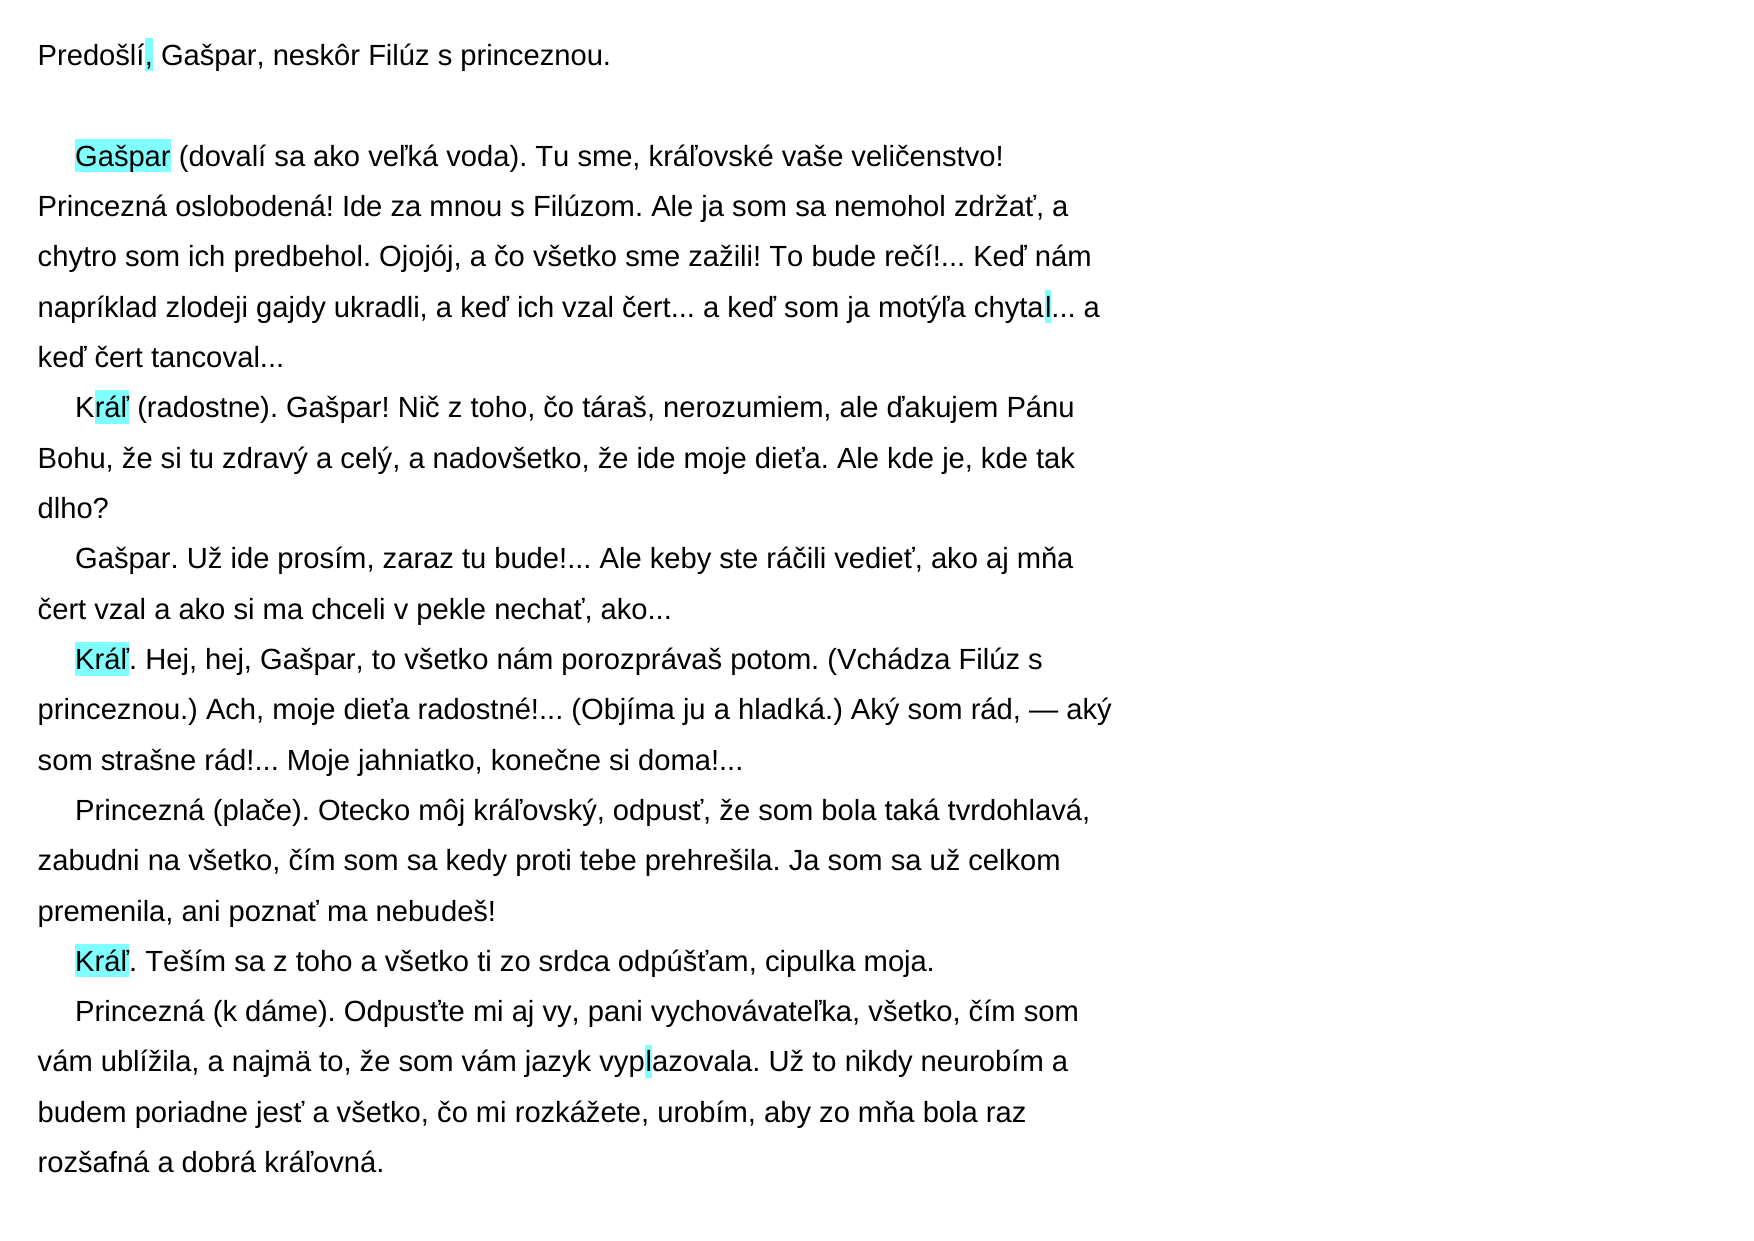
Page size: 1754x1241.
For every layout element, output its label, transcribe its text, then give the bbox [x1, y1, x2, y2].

text Princezná (k dáme). Odpusťte mi aj vy, pani vychovávateľka, všetko, čím som vám ublížila, a najmä to, že som vám jazyk vyplazovala. Už to nikdy neurobím a budem poriadne jesť a všetko, čo mi rozkážete, urobím, aby zo mňa bola raz rozšafná a dobrá kráľovná. [37, 994, 1130, 1179]
text Princezná (plače). Otecko môj kráľovský, odpusť, že som bola taká tvrdohlavá, zabudni na všetko, čím som sa kedy proti tebe prehrešila. Ja som sa už celkom premenila, ani poznať ma nebu­deš! [37, 793, 1130, 927]
text Gašpar. Už ide prosím, zaraz tu bude!... Ale keby ste ráčili vedieť, ako aj mňa čert vzal a ako si ma chceli v pekle nechať, ako... [37, 541, 1130, 625]
text Kráľ. Teším sa z toho a všetko ti zo srdca odpúšťam, cipulka moja. [37, 944, 1130, 977]
text Predošlí, Gašpar, neskôr Filúz s princeznou. [37, 37, 1130, 71]
text Kráľ. Hej, hej, Gašpar, to všetko nám po­rozprávaš potom. (Vchádza Filúz s princeznou.) Ach, moje dieťa radostné!... (Objíma ju a hlad­ká.) Aký som rád, — aký som strašne rád!... Moje jahniatko, konečne si doma!... [37, 642, 1130, 776]
text Kráľ (radostne). Gašpar! Nič z toho, čo táraš, nerozumiem, ale ďakujem Pánu Bohu, že si tu zdravý a celý, a nadovšetko, že ide moje dieťa. Ale kde je, kde tak dlho? [37, 390, 1130, 524]
text Gašpar (dovalí sa ako veľká voda). Tu sme, kráľovské vaše veličenstvo! Princezná oslobodená! Ide za mnou s Filúzom. Ale ja som sa nemohol zdržať, a chytro som ich predbehol. Ojojój, a čo všetko sme zažili! To bude rečí!... Keď nám na­príklad zlodeji gajdy ukradli, a keď ich vzal čert... a keď som ja motýľa chytal... a keď čert tanco­val... [37, 139, 1130, 374]
